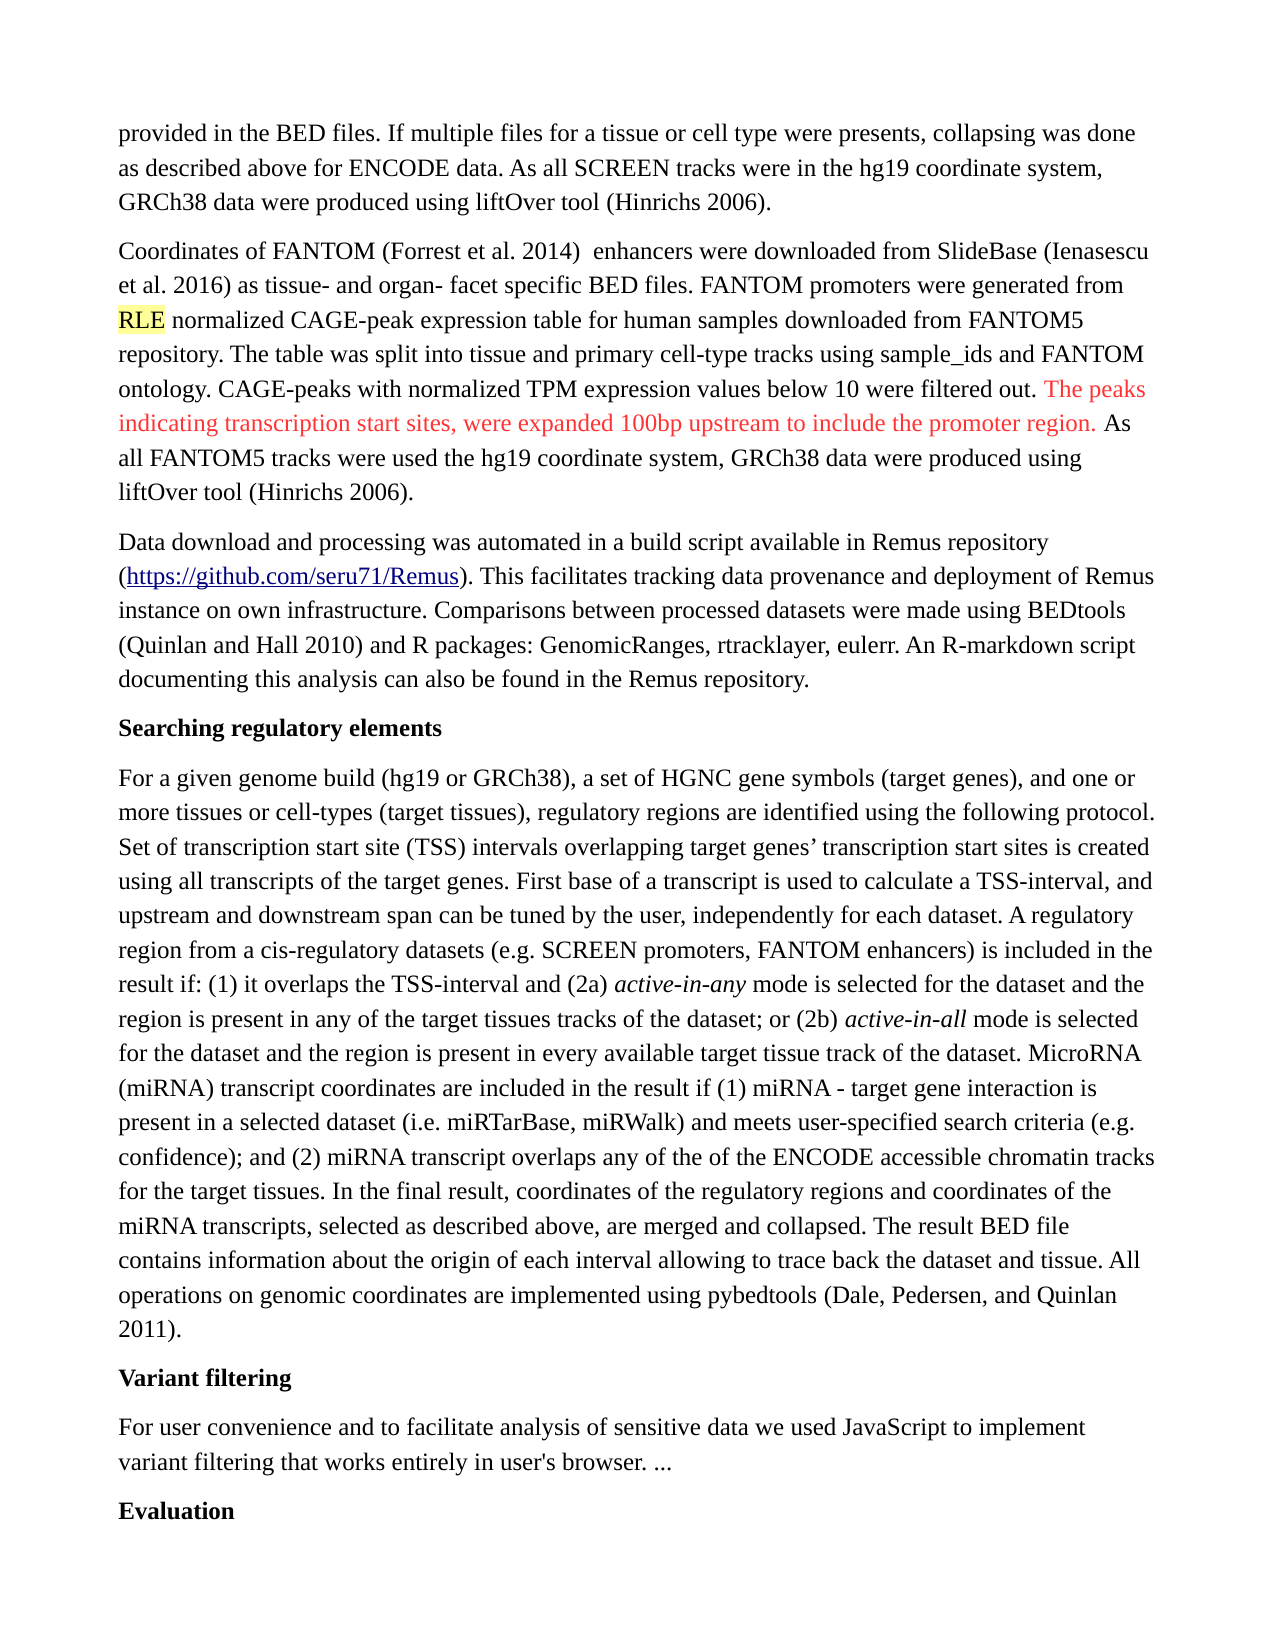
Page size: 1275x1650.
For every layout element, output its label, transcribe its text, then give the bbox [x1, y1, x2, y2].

text Searching regulatory elements [118, 713, 1157, 742]
text Data download and processing was automated in a build script available in Remus repository (https://github.com/seru71/Remus). This facilitates tracking data provenance and deployment of Remus instance on own infrastructure. Comparisons between processed datasets were made using BEDtools (Quinlan and Hall 2010)⁠ and R packages: GenomicRanges, rtracklayer, eulerr. An R-markdown script documenting this analysis can also be found in the Remus repository. [118, 527, 1157, 693]
text provided in the BED files. If multiple files for a tissue or cell type were presents, collapsing was done as described above for ENCODE data. As all SCREEN tracks were in the hg19 coordinate system, GRCh38 data were produced using liftOver tool (Hinrichs 2006)⁠. [118, 118, 1157, 216]
text Variant filtering [118, 1363, 1157, 1392]
text Coordinates of FANTOM (Forrest et al. 2014)⁠ enhancers were downloaded from SlideBase (Ienasescu et al. 2016)⁠ as tissue- and organ- facet specific BED files. FANTOM promoters were generated from RLE normalized CAGE-peak expression table for human samples downloaded from FANTOM5 repository. The table was split into tissue and primary cell-type tracks using sample_ids and FANTOM ontology. CAGE-peaks with normalized TPM expression values below 10 were filtered out. The peaks indicating transcription start sites, were expanded 100bp upstream to include the promoter region. As all FANTOM5 tracks were used the hg19 coordinate system, GRCh38 data were produced using liftOver tool (Hinrichs 2006)⁠. [118, 236, 1157, 506]
text For a given genome build (hg19 or GRCh38), a set of HGNC gene symbols (target genes), and one or more tissues or cell-types (target tissues), regulatory regions are identified using the following protocol. Set of transcription start site (TSS) intervals overlapping target genes’ transcription start sites is created using all transcripts of the target genes. First base of a transcript is used to calculate a TSS-interval, and upstream and downstream span can be tuned by the user, independently for each dataset. A regulatory region from a cis-regulatory datasets (e.g. SCREEN promoters, FANTOM enhancers) is included in the result if: (1) it overlaps the TSS-interval and (2a) active-in-any mode is selected for the dataset and the region is present in any of the target tissues tracks of the dataset; or (2b) active-in-all mode is selected for the dataset and the region is present in every available target tissue track of the dataset. MicroRNA (miRNA) transcript coordinates are included in the result if (1) miRNA - target gene interaction is present in a selected dataset (i.e. miRTarBase, miRWalk) and meets user-specified search criteria (e.g. confidence); and (2) miRNA transcript overlaps any of the of the ENCODE accessible chromatin tracks for the target tissues. In the final result, coordinates of the regulatory regions and coordinates of the miRNA transcripts, selected as described above, are merged and collapsed. The result BED file contains information about the origin of each interval allowing to trace back the dataset and tissue. All operations on genomic coordinates are implemented using pybedtools (Dale, Pedersen, and Quinlan 2011)⁠. [118, 763, 1157, 1343]
text For user convenience and to facilitate analysis of sensitive data we used JavaScript to implement variant filtering that works entirely in user's browser. ... [118, 1412, 1157, 1476]
text Evaluation [118, 1496, 1157, 1525]
